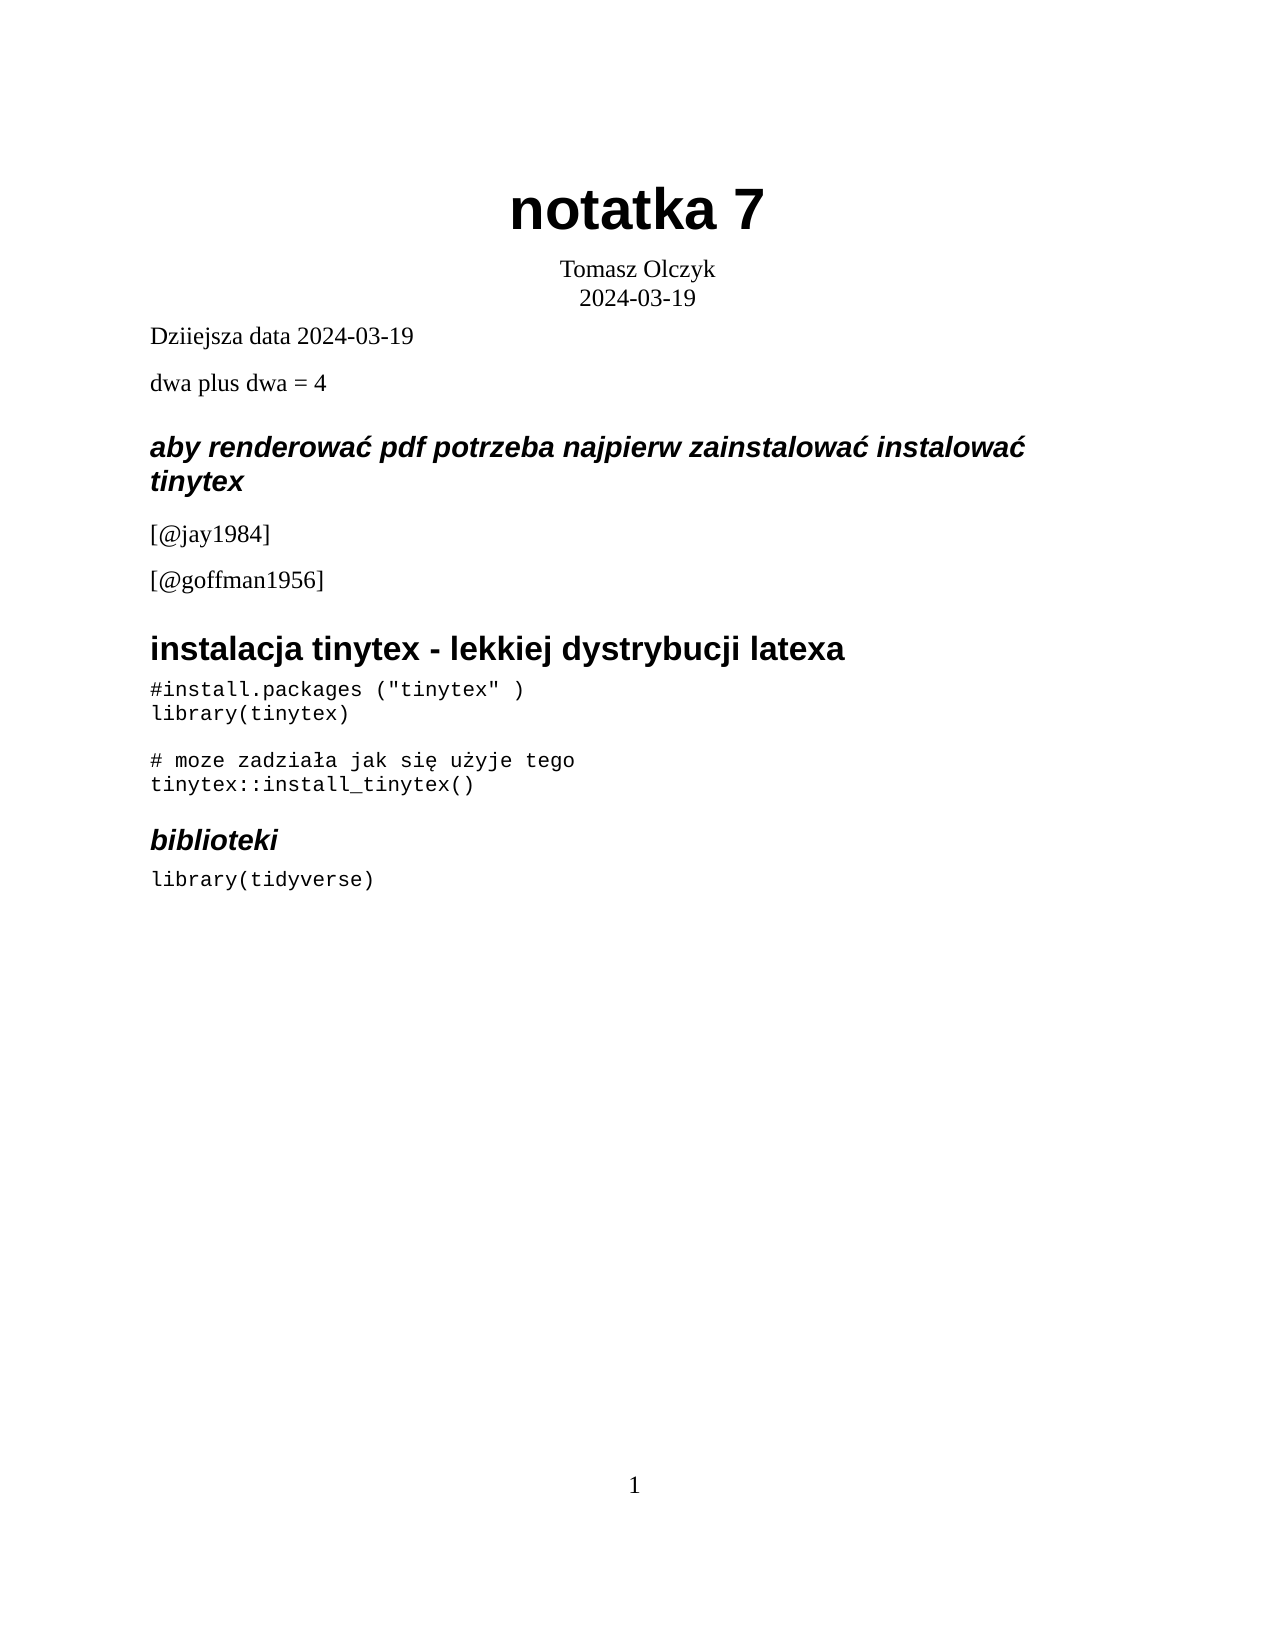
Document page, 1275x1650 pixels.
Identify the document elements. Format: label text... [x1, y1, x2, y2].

text library(tidyverse) [150, 869, 1125, 892]
text 2024-03-19 [150, 283, 1125, 312]
text tinytex::install_tinytex() [150, 774, 1125, 798]
title notatka 7 [150, 175, 1125, 242]
text #install.packages ("tinytex" ) [150, 679, 1125, 703]
text dwa plus dwa = 4 [150, 368, 1125, 396]
text library(tinytex) [150, 703, 1125, 727]
subtitle biblioteki [150, 823, 1125, 856]
subtitle aby renderować pdf potrzeba najpierw zainstalować instalować tinytex [150, 430, 1125, 497]
text [@goffman1956] [150, 566, 1125, 594]
text [@jay1984] [150, 519, 1125, 548]
text Tomasz Olczyk [150, 254, 1125, 283]
subtitle instalacja tinytex - lekkiej dystrybucji latexa [150, 628, 1125, 667]
text Dziiejsza data 2024-03-19 [150, 321, 1125, 350]
text # moze zadziała jak się użyje tego [150, 750, 1125, 774]
